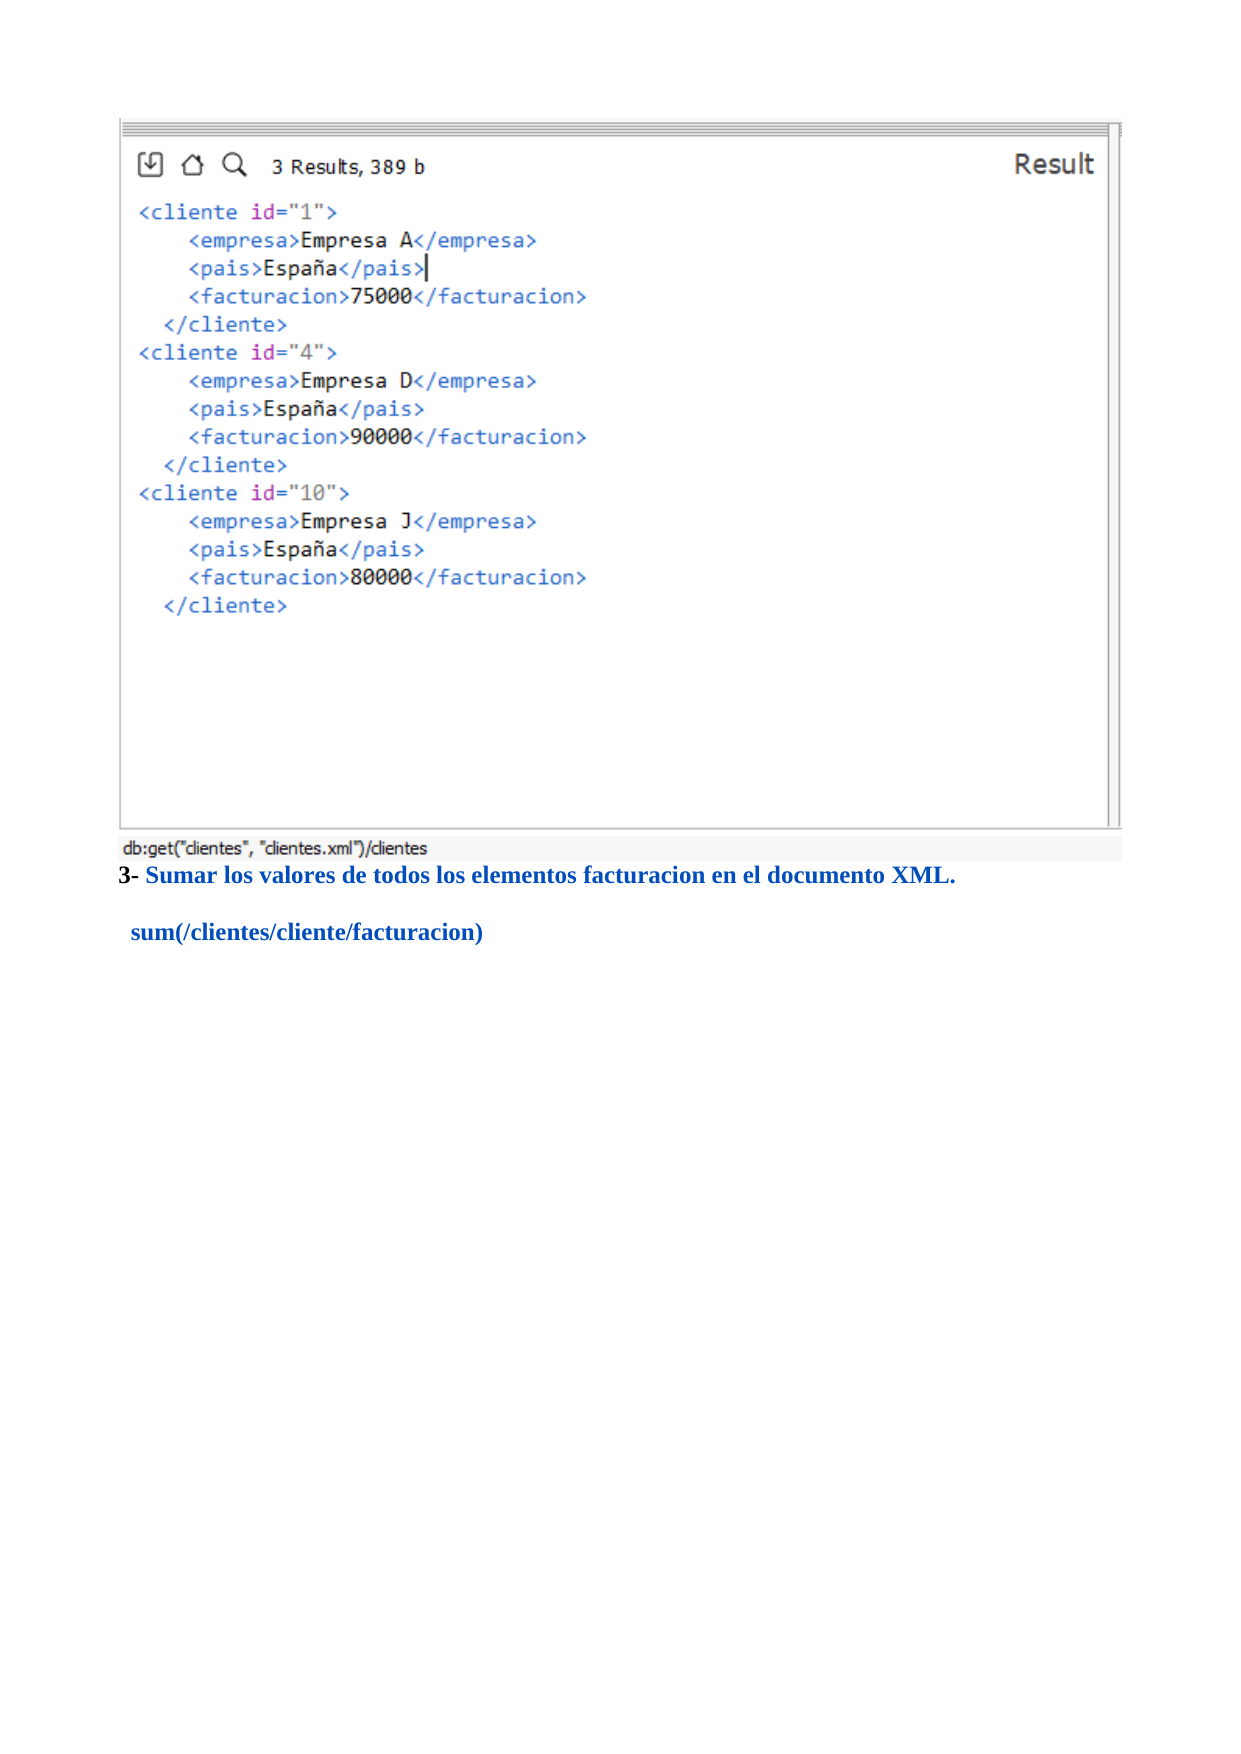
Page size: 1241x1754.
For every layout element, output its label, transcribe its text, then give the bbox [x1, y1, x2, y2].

text sum(/clientes/cliente/facturacion) [118, 917, 1122, 946]
text 3- Sumar los valores de todos los elementos facturacion en el documento XML. [118, 861, 1122, 889]
